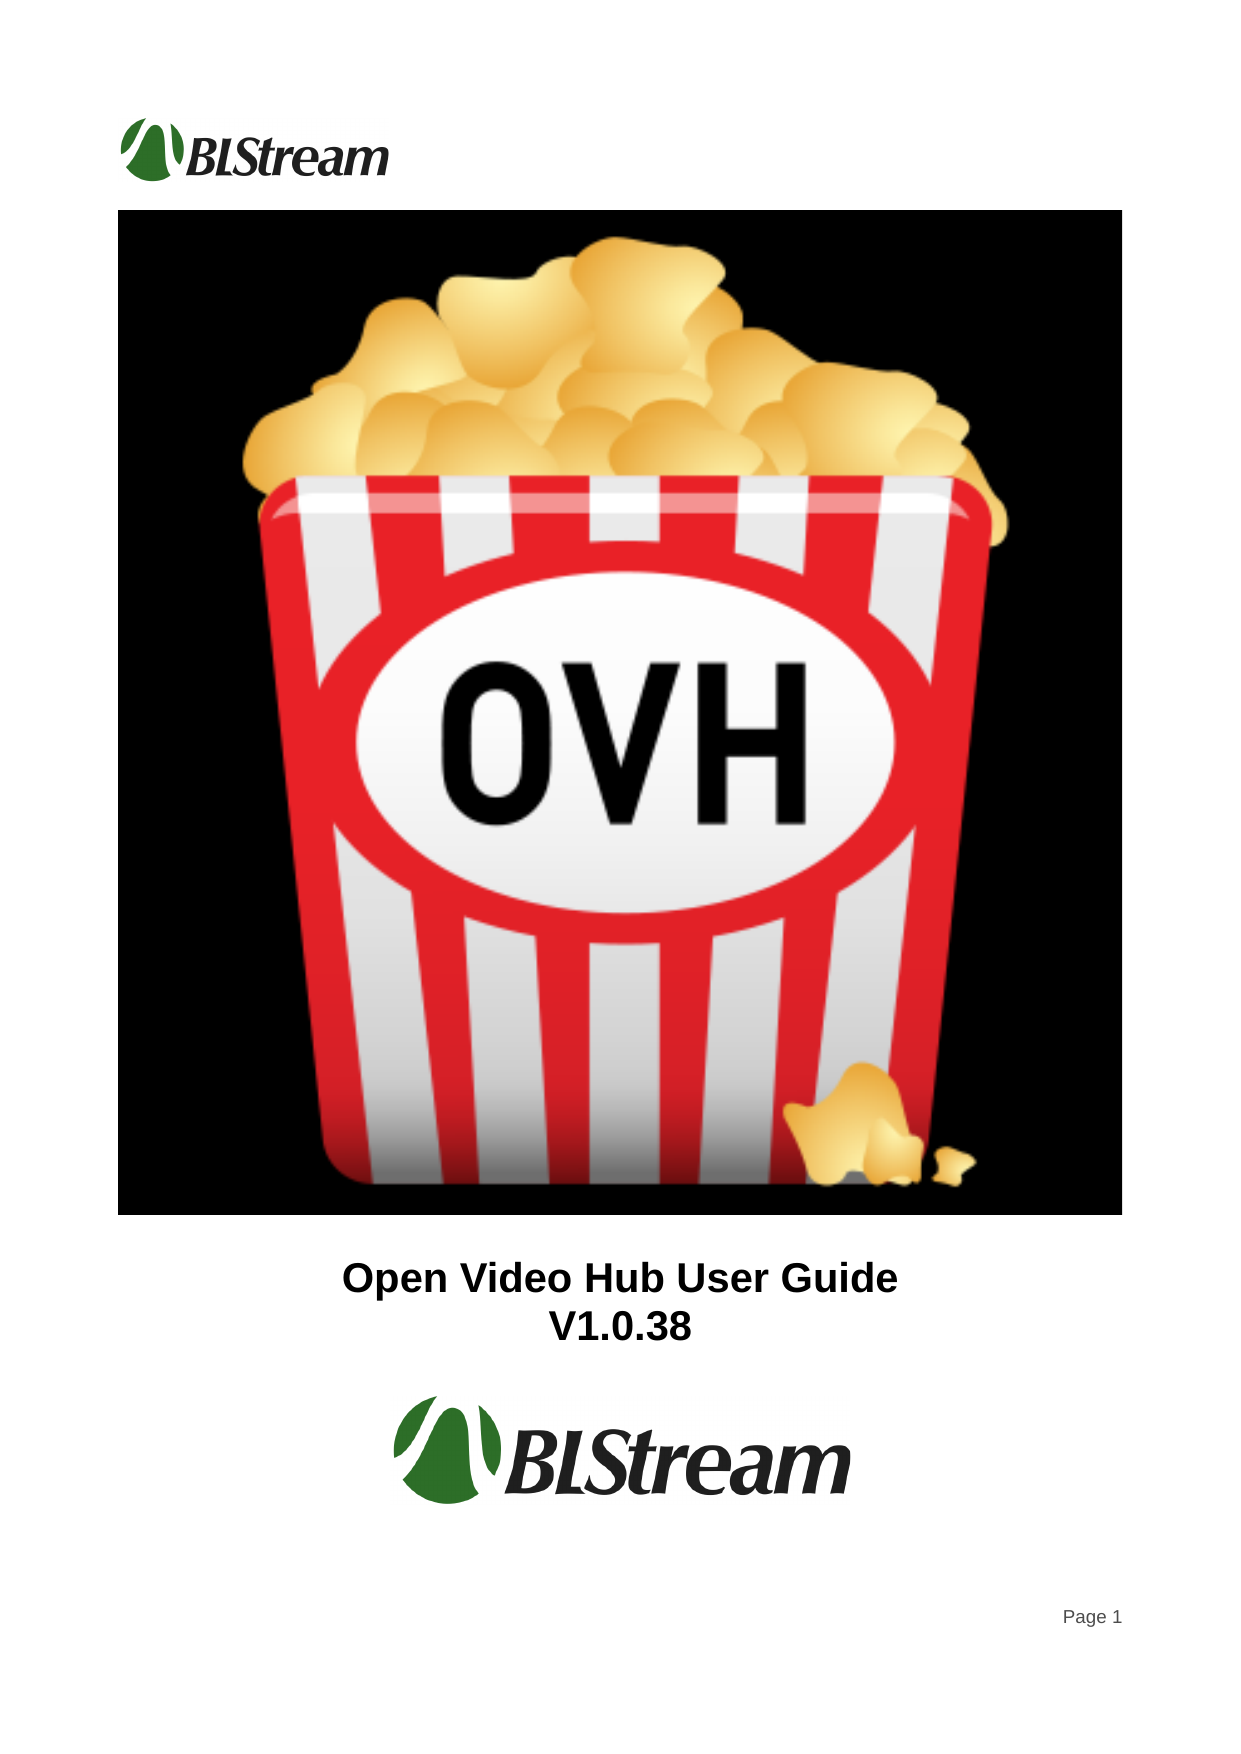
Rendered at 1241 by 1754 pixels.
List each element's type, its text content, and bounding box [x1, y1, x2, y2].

picture [118, 210, 1123, 1215]
picture [389, 1396, 851, 1505]
text V1.0.38 [118, 1301, 1122, 1349]
picture [118, 118, 389, 182]
text Open Video Hub User Guide [118, 1253, 1122, 1301]
